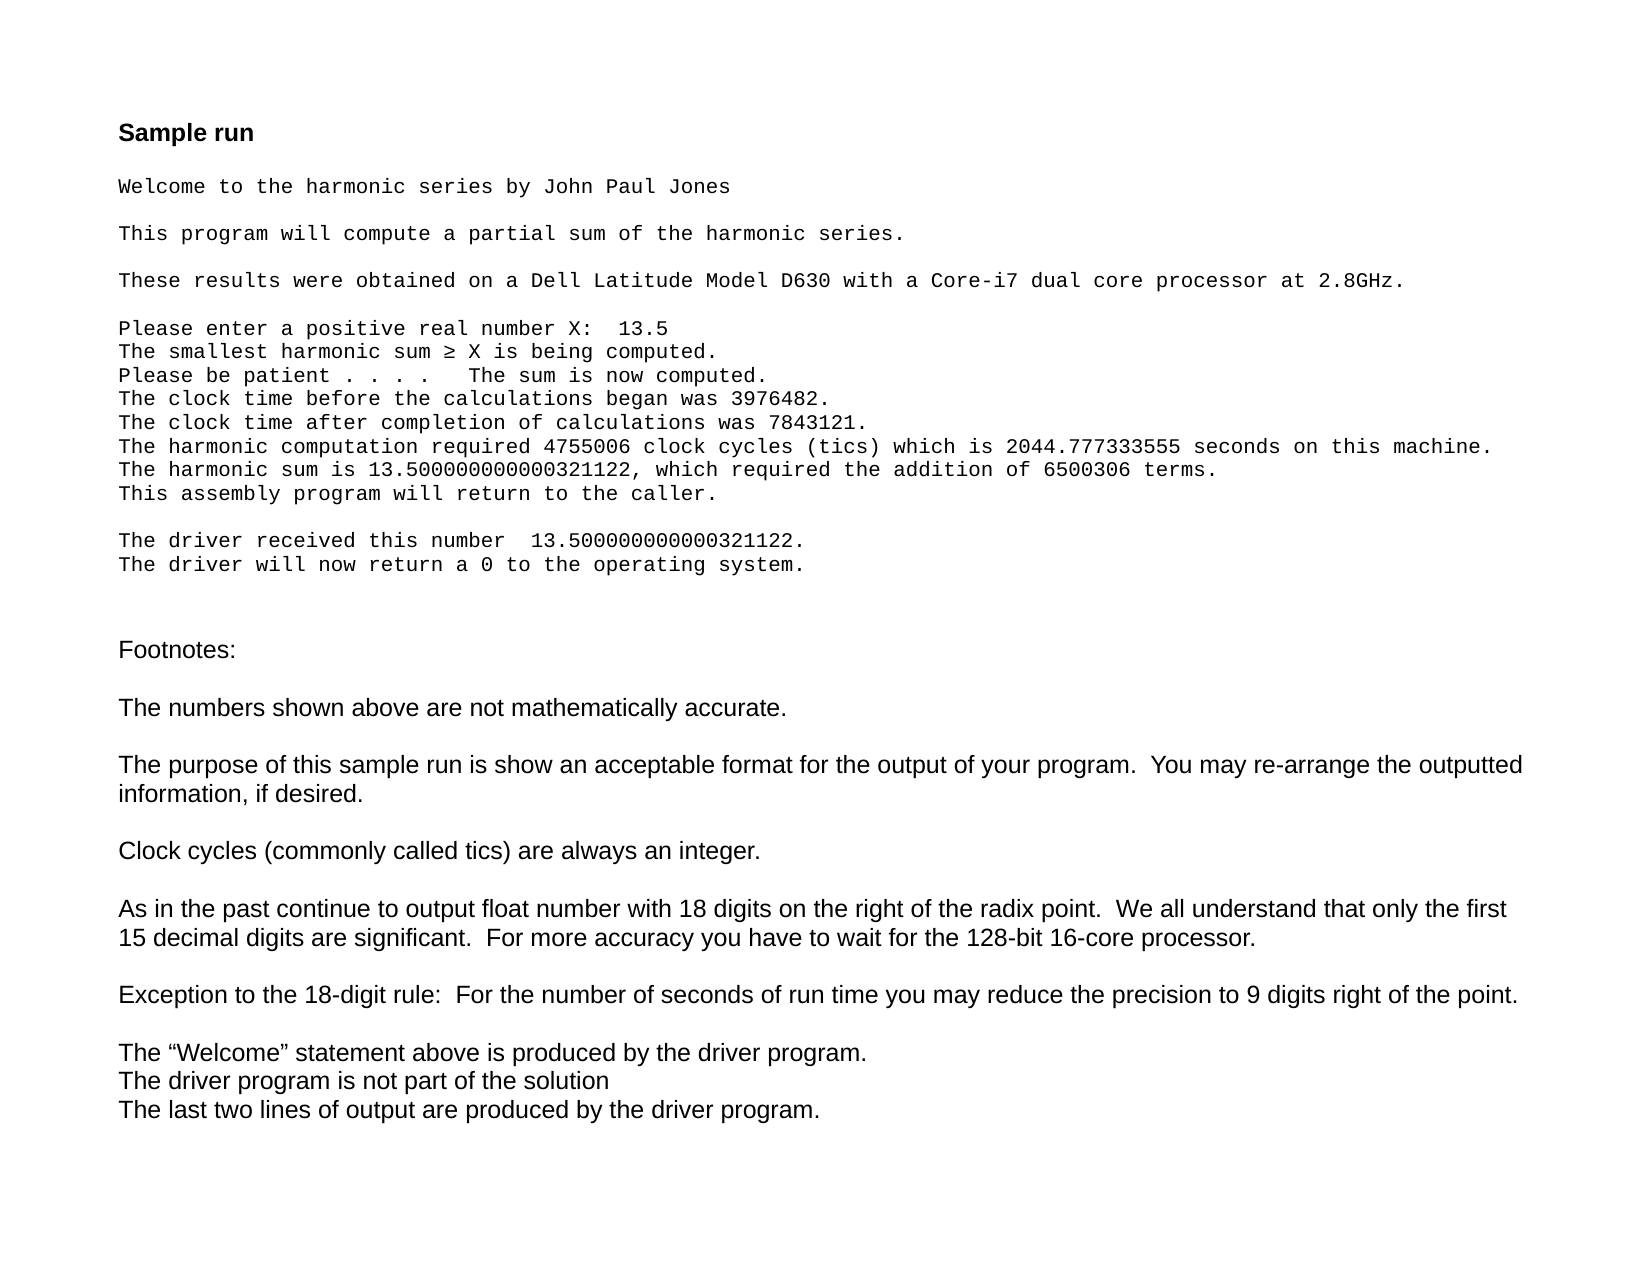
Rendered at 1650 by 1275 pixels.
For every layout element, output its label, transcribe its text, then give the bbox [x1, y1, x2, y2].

text Footnotes: [118, 635, 1532, 664]
text The smallest harmonic sum ≥ X is being computed. [118, 341, 1532, 365]
text The purpose of this sample run is show an acceptable format for the output of your program. You may re-arrange the outputted information, if desired. [118, 750, 1532, 808]
text Welcome to the harmonic series by John Paul Jones [118, 176, 1532, 199]
text The driver program is not part of the solution [118, 1066, 1532, 1095]
text This assembly program will return to the caller. [118, 483, 1532, 507]
text Sample run [118, 118, 1532, 147]
text The last two lines of output are produced by the driver program. [118, 1095, 1532, 1124]
text The harmonic computation required 4755006 clock cycles (tics) which is 2044.777333555 seconds on this machine. [118, 436, 1532, 459]
text The “Welcome” statement above is produced by the driver program. [118, 1038, 1532, 1066]
text Exception to the 18-digit rule: For the number of seconds of run time you may reduce the precision to 9 digits right of the point. [118, 980, 1532, 1009]
text The clock time after completion of calculations was 7843121. [118, 412, 1532, 436]
text The driver will now return a 0 to the operating system. [118, 554, 1532, 578]
text The driver received this number 13.500000000000321122. [118, 530, 1532, 554]
text The harmonic sum is 13.500000000000321122, which required the addition of 6500306 terms. [118, 459, 1532, 483]
text This program will compute a partial sum of the harmonic series. [118, 223, 1532, 247]
text As in the past continue to output float number with 18 digits on the right of the radix point. We all understand that only the first 15 decimal digits are significant. For more accuracy you have to wait for the 128-bit 16-core processor. [118, 894, 1532, 951]
text The numbers shown above are not mathematically accurate. [118, 693, 1532, 721]
text Clock cycles (commonly called tics) are always an integer. [118, 836, 1532, 865]
text Please enter a positive real number X: 13.5 [118, 317, 1532, 341]
text These results were obtained on a Dell Latitude Model D630 with a Core-i7 dual core processor at 2.8GHz. [118, 270, 1532, 294]
text The clock time before the calculations began was 3976482. [118, 388, 1532, 412]
text Please be patient . . . . The sum is now computed. [118, 365, 1532, 388]
